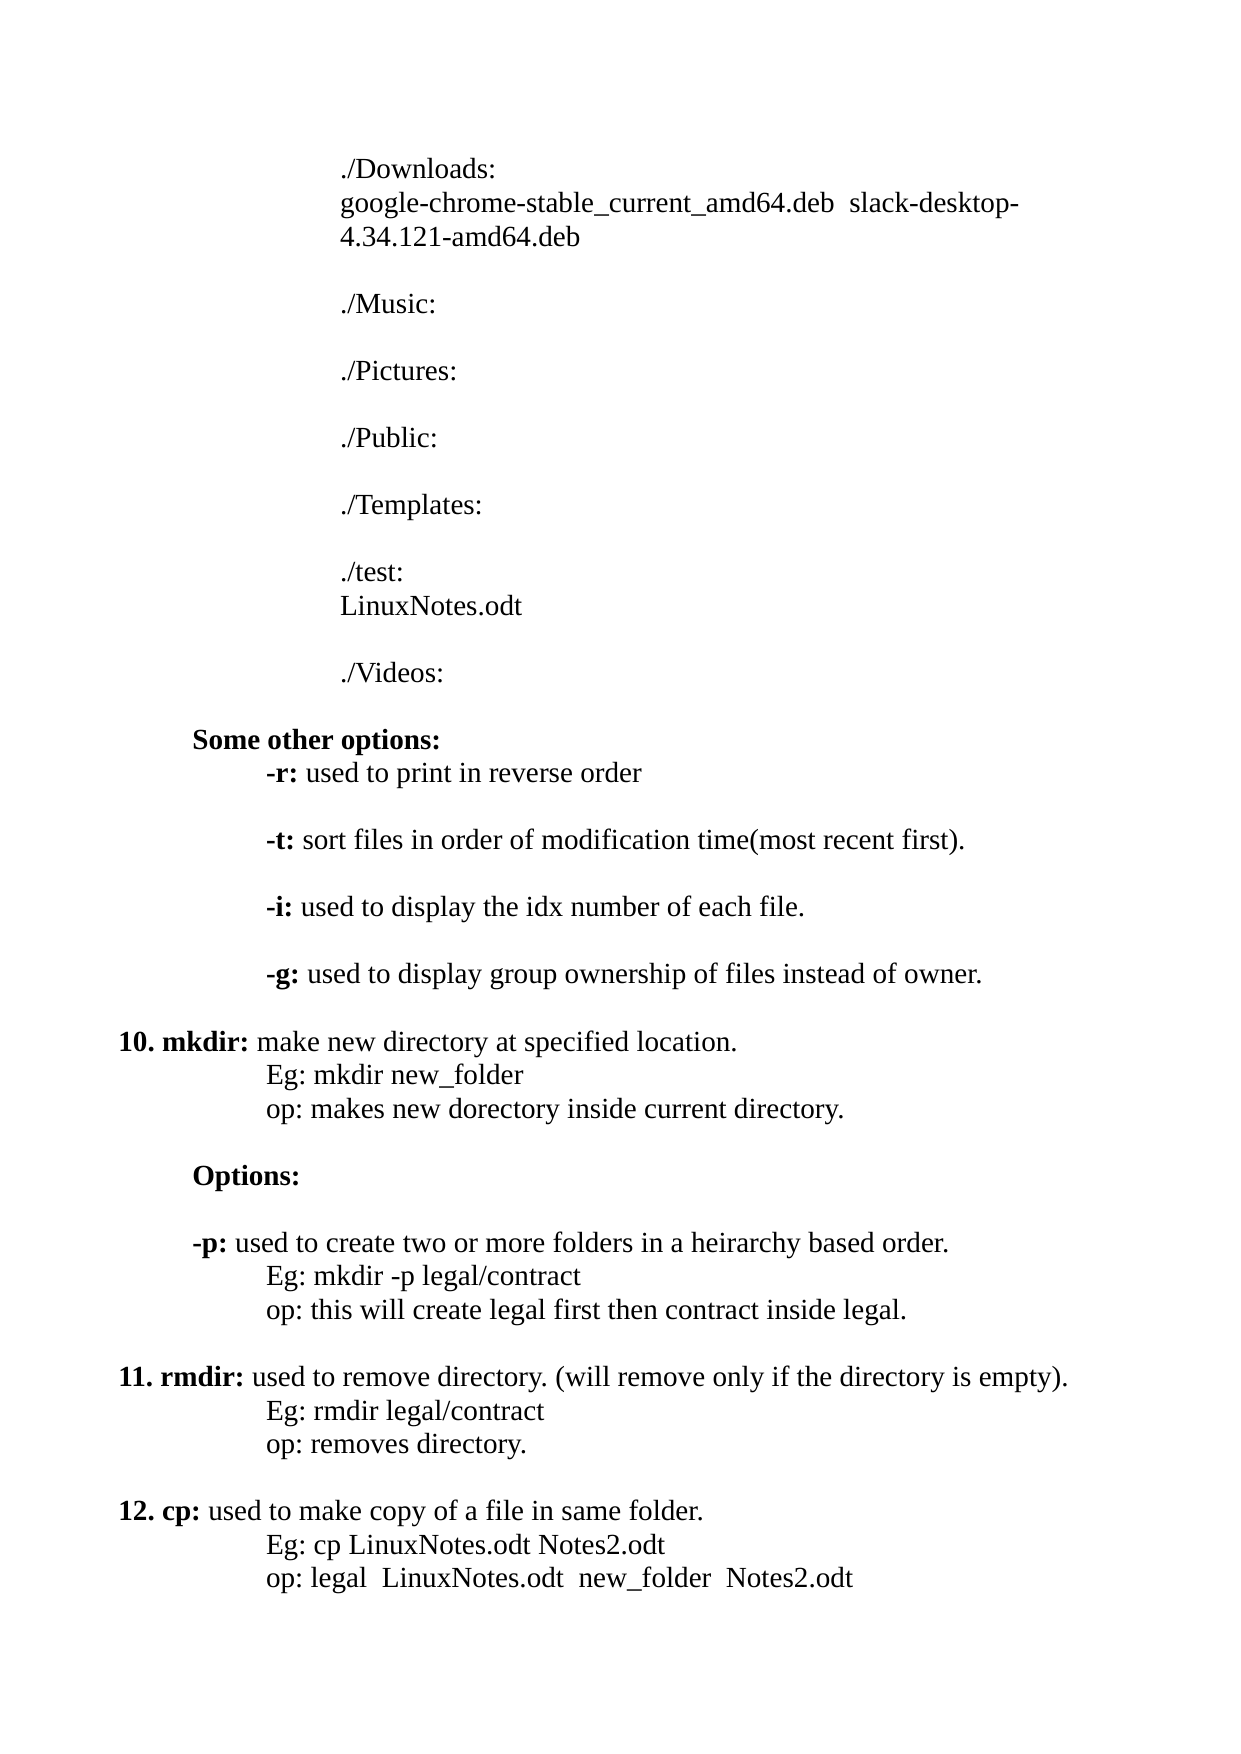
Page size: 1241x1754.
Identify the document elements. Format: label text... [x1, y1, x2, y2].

text -g: used to display group ownership of files instead of owner. [118, 957, 1122, 990]
text LinuxNotes.odt [118, 588, 1122, 621]
text Eg: cp LinuxNotes.odt Notes2.odt [118, 1527, 1122, 1560]
text Eg: rmdir legal/contract [118, 1393, 1122, 1426]
text ./Public: [118, 420, 1122, 453]
text ./Downloads: [118, 152, 1122, 185]
text 11. rmdir: used to remove directory. (will remove only if the directory is empty). [118, 1359, 1122, 1393]
text ./Videos: [118, 655, 1122, 688]
text ./Music: [118, 286, 1122, 319]
text op: makes new dorectory inside current directory. [118, 1091, 1122, 1124]
text Options: [118, 1158, 1122, 1191]
text op: removes directory. [118, 1426, 1122, 1460]
text Eg: mkdir new_folder [118, 1057, 1122, 1091]
text -t: sort files in order of modification time(most recent first). [118, 822, 1122, 856]
text -i: used to display the idx number of each file. [118, 889, 1122, 923]
text op: this will create legal first then contract inside legal. [118, 1292, 1122, 1326]
text google-chrome-stable_current_amd64.deb slack-desktop- 4.34.121-amd64.deb [118, 185, 1122, 252]
text ./Pictures: [118, 353, 1122, 386]
text 10. mkdir: make new directory at specified location. [118, 1024, 1122, 1057]
text -r: used to print in reverse order [118, 755, 1122, 789]
text ./Templates: [118, 487, 1122, 521]
text Eg: mkdir -p legal/contract [118, 1258, 1122, 1292]
text 12. cp: used to make copy of a file in same folder. [118, 1493, 1122, 1527]
text Some other options: [118, 722, 1122, 755]
text -p: used to create two or more folders in a heirarchy based order. [118, 1225, 1122, 1258]
text ./test: [118, 554, 1122, 588]
text op: legal LinuxNotes.odt new_folder Notes2.odt [118, 1560, 1122, 1594]
